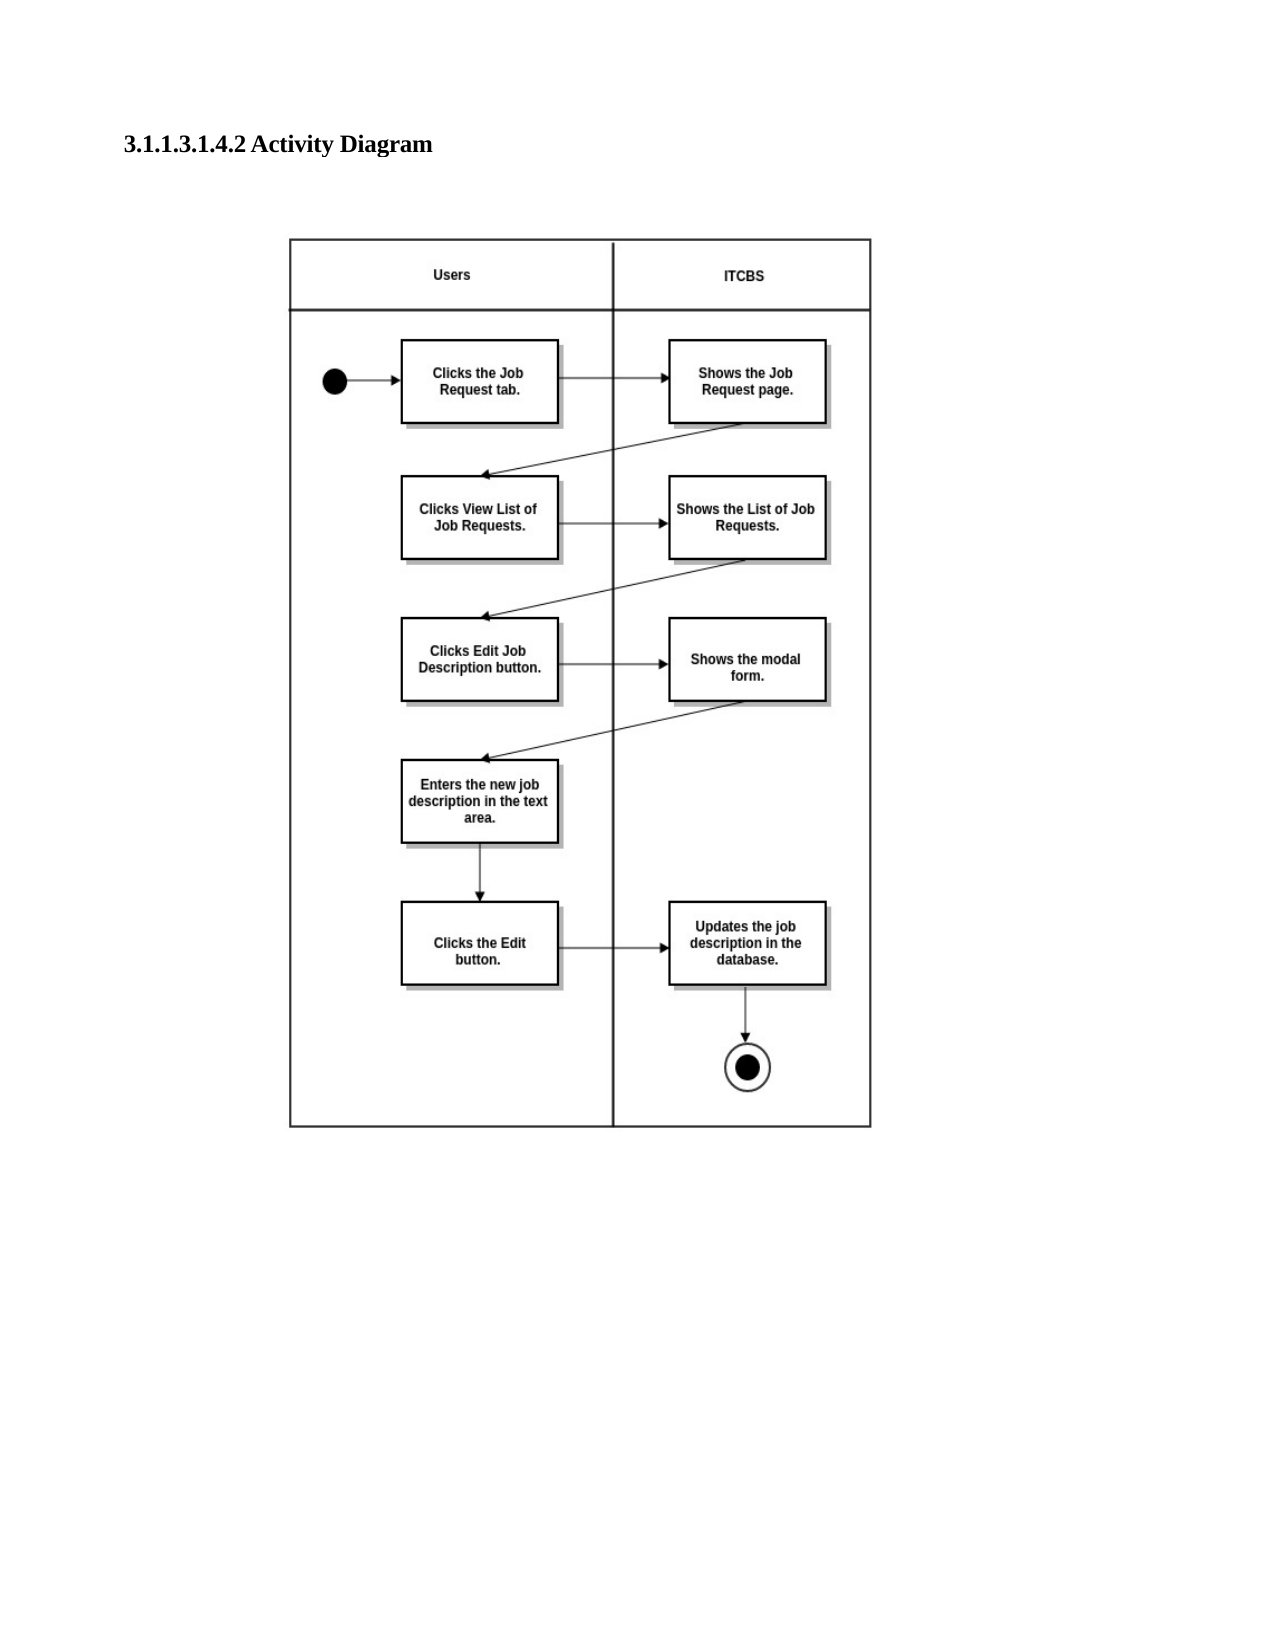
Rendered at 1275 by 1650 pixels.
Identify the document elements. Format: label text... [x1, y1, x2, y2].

text 3.1.1.3.1.4.2 Activity Diagram [123, 129, 1096, 1406]
picture [123, 157, 895, 1155]
